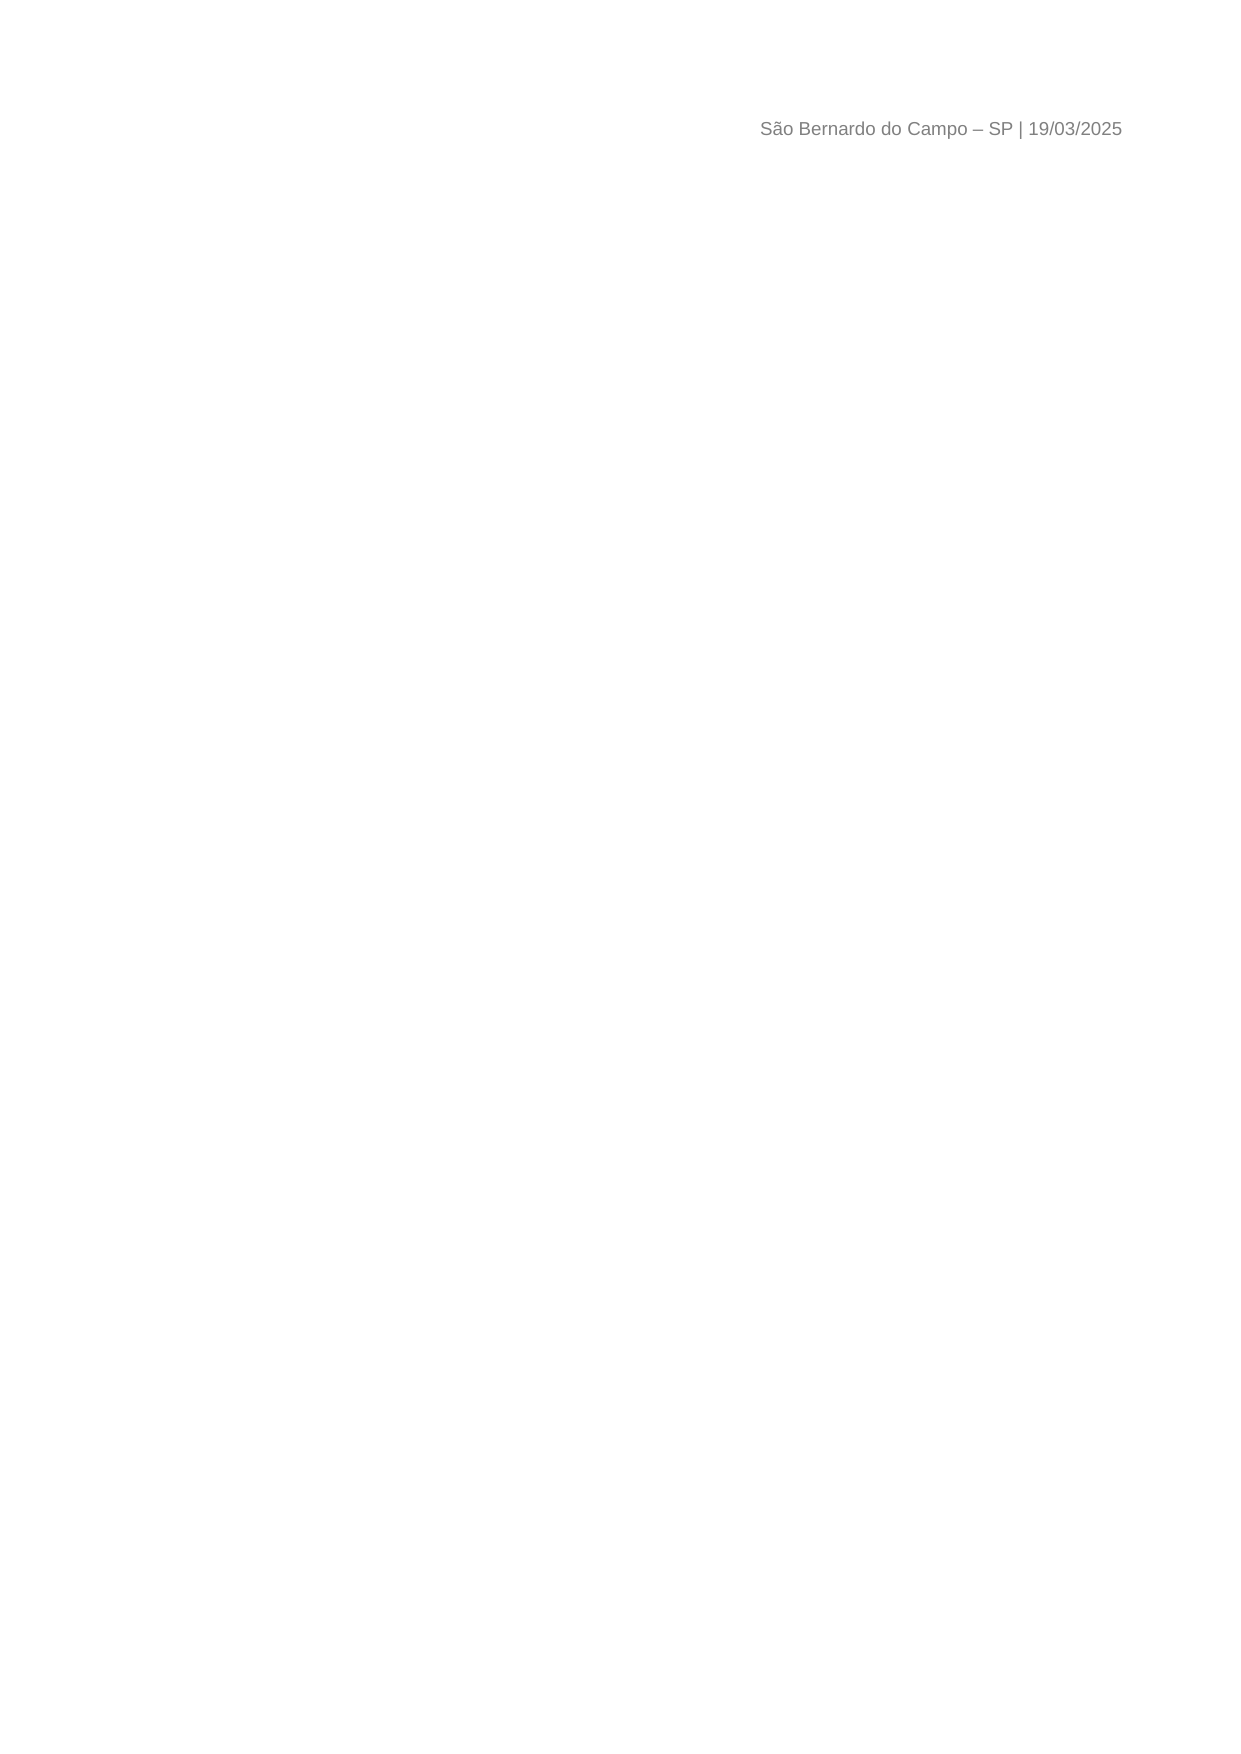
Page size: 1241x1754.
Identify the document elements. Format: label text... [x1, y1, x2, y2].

text São Bernardo do Campo – SP | 19/03/2025 [118, 118, 1122, 140]
